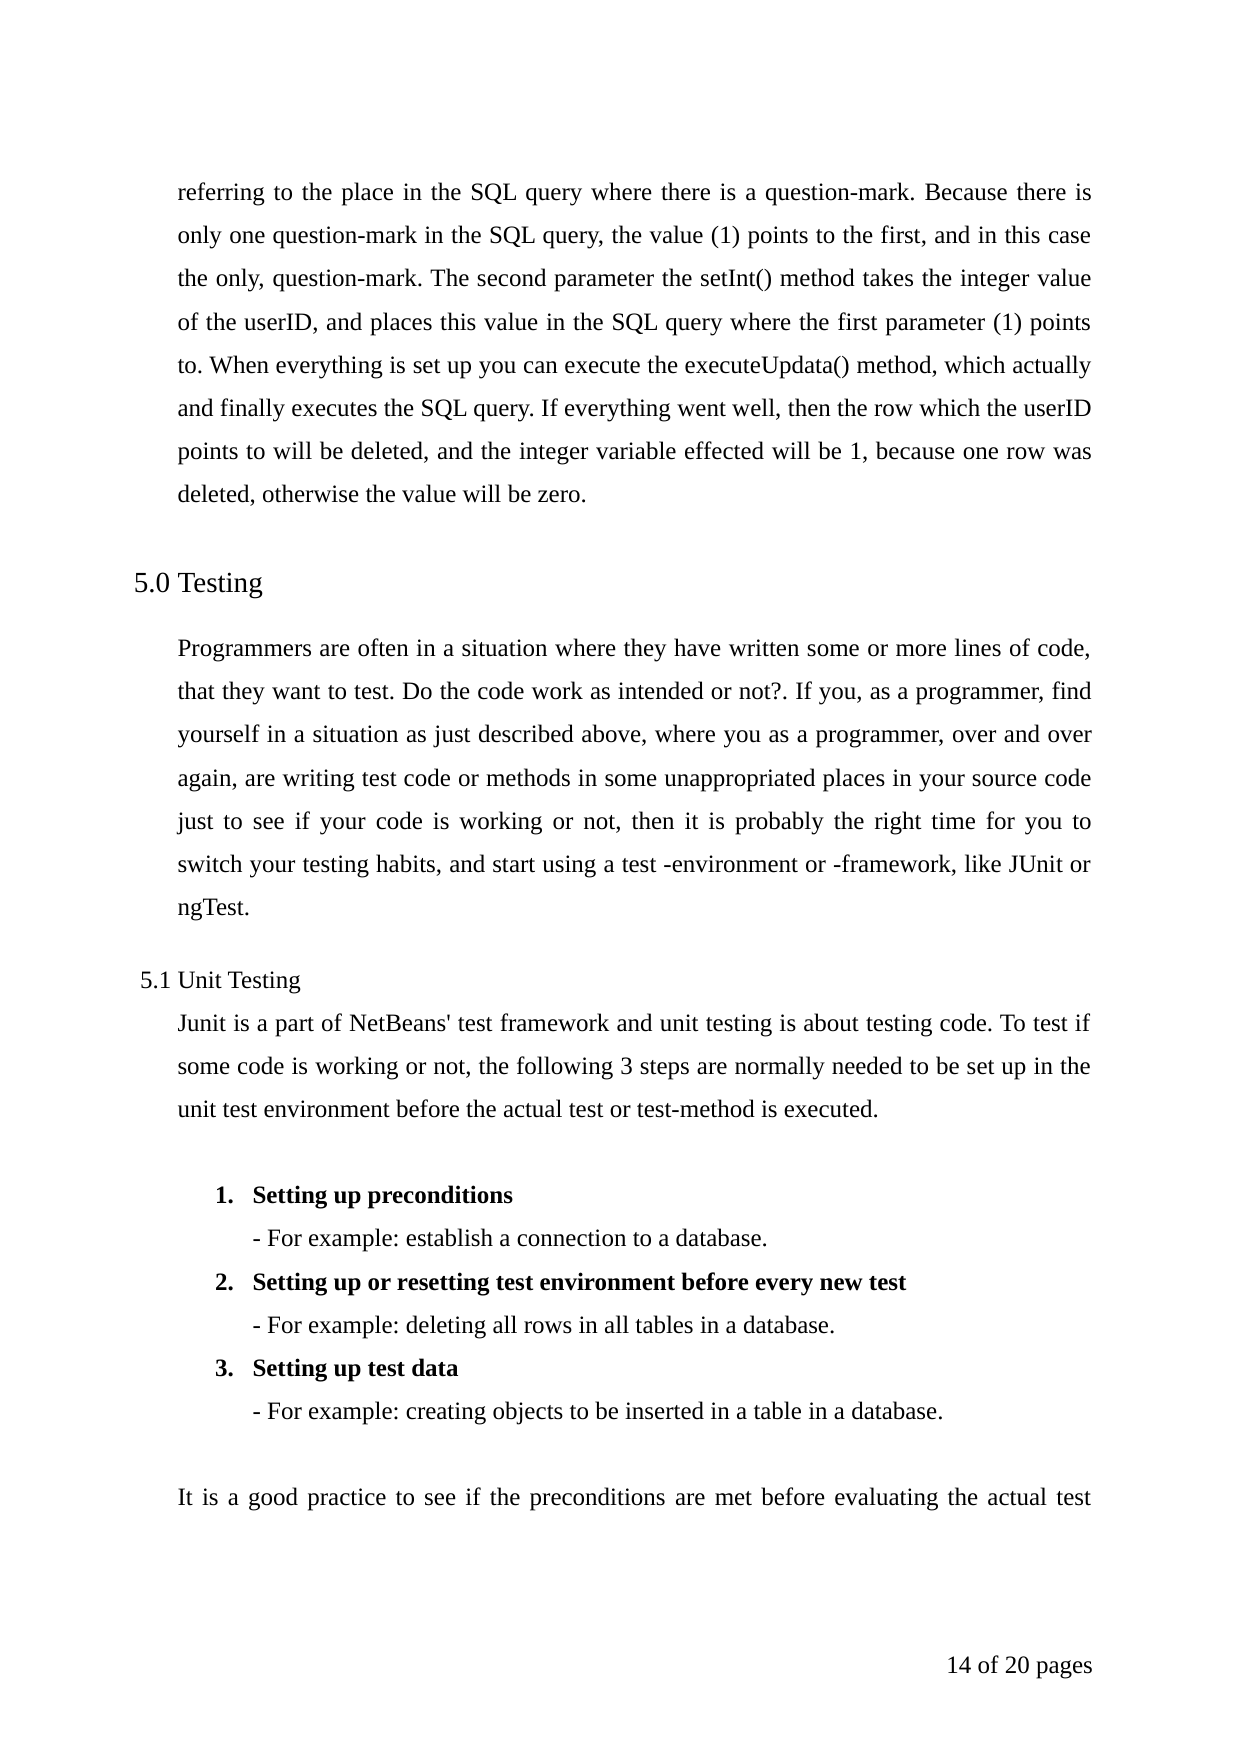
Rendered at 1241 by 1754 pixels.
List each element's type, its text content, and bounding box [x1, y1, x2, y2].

text Programmers are often in a situation where they have written some or more lines of code, that they want to test. Do the code work as intended or not?. If you, as a programmer, find yourself in a situation as just described above, where you as a programmer, over and over again, are writing test code or methods in some unappropriated places in your source code just to see if your code is working or not, then it is probably the right time for you to switch your testing habits, and start using a test -environment or -framework, like JUnit or ngTest. [177, 633, 1093, 921]
list - For example: deleting all rows in all tables in a database. [215, 1310, 1093, 1338]
text It is a good practice to see if the preconditions are met before evaluating the actual test [177, 1482, 1093, 1511]
subtitle Unit Testing [177, 965, 1093, 993]
list Setting up preconditions [215, 1180, 1093, 1209]
subtitle Testing [177, 565, 1093, 599]
list Setting up or resetting test environment before every new test [215, 1267, 1093, 1295]
list Setting up test data [215, 1353, 1093, 1382]
text Junit is a part of NetBeans' test framework and unit testing is about testing code. To test if some code is working or not, the following 3 steps are normally needed to be set up in the unit test environment before the actual test or test-method is executed. [177, 1008, 1093, 1123]
text referring to the place in the SQL query where there is a question-mark. Because there is only one question-mark in the SQL query, the value (1) points to the first, and in this case the only, question-mark. The second parameter the setInt() method takes the integer value of the userID, and places this value in the SQL query where the first parameter (1) points to. When everything is set up you can execute the executeUpdata() method, which actually and finally executes the SQL query. If everything went well, then the row which the userID points to will be deleted, and the integer variable effected will be 1, because one row was deleted, otherwise the value will be zero. [177, 177, 1093, 508]
list - For example: establish a connection to a database. [215, 1223, 1093, 1252]
list - For example: creating objects to be inserted in a table in a database. [215, 1396, 1093, 1425]
